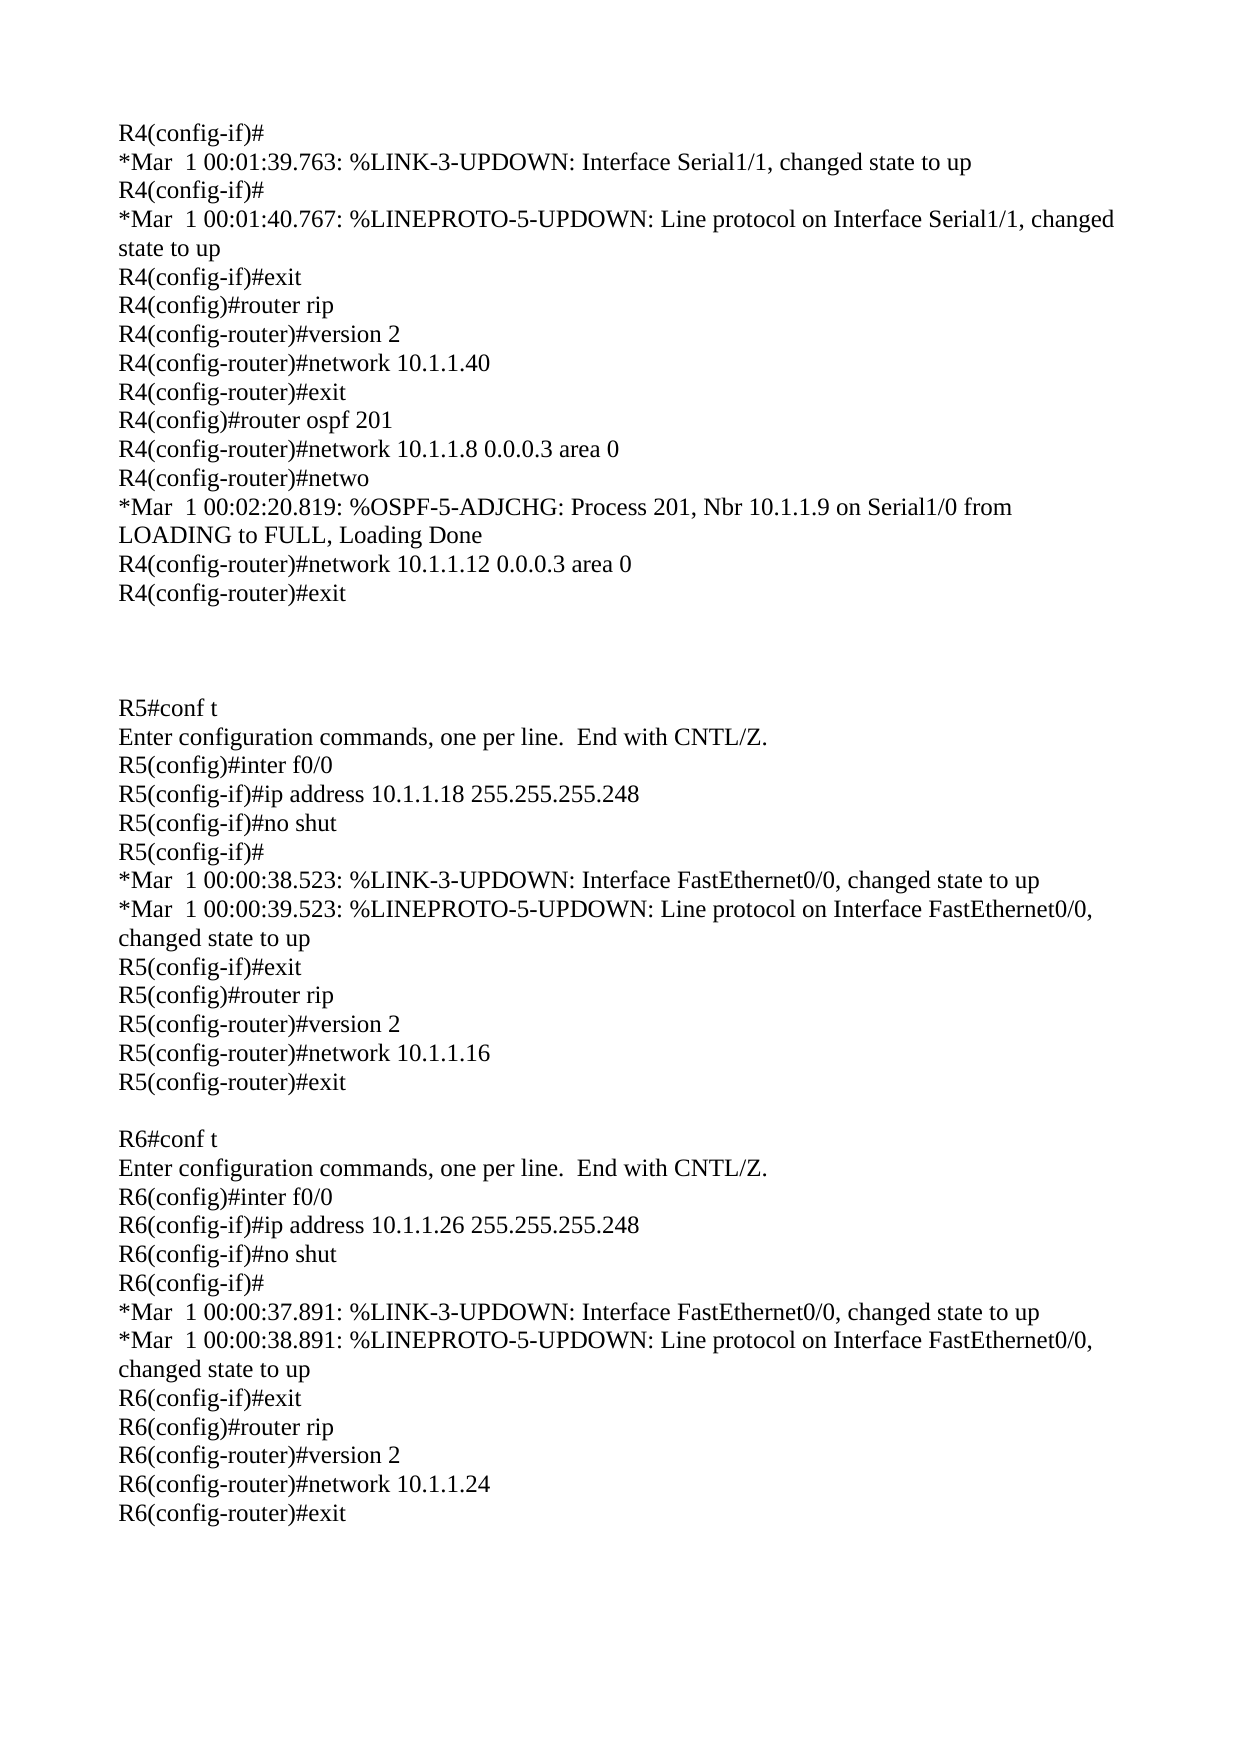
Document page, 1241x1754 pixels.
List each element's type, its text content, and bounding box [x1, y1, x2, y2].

text R4(config-router)#network 10.1.1.8 0.0.0.3 area 0 [118, 434, 1122, 463]
text *Mar 1 00:00:37.891: %LINK-3-UPDOWN: Interface FastEthernet0/0, changed state to up [118, 1297, 1122, 1326]
text *Mar 1 00:00:39.523: %LINEPROTO-5-UPDOWN: Line protocol on Interface FastEthernet0/0, changed state to up [118, 894, 1122, 952]
text R6(config-router)#version 2 [118, 1441, 1122, 1469]
text *Mar 1 00:00:38.891: %LINEPROTO-5-UPDOWN: Line protocol on Interface FastEthernet0/0, changed state to up [118, 1326, 1122, 1383]
text R5(config-if)#exit [118, 952, 1122, 981]
text R6(config-router)#exit [118, 1498, 1122, 1527]
text Enter configuration commands, one per line. End with CNTL/Z. [118, 722, 1122, 751]
text R4(config)#router ospf 201 [118, 406, 1122, 434]
text R4(config)#router rip [118, 291, 1122, 319]
text *Mar 1 00:02:20.819: %OSPF-5-ADJCHG: Process 201, Nbr 10.1.1.9 on Serial1/0 from LOADING to FULL, Loading Done [118, 492, 1122, 549]
text R6(config-if)#ip address 10.1.1.26 255.255.255.248 [118, 1211, 1122, 1239]
text R4(config-router)#exit [118, 578, 1122, 607]
text *Mar 1 00:00:38.523: %LINK-3-UPDOWN: Interface FastEthernet0/0, changed state to up [118, 866, 1122, 894]
text R4(config-router)#network 10.1.1.12 0.0.0.3 area 0 [118, 549, 1122, 578]
text R6(config-if)#no shut [118, 1239, 1122, 1268]
text *Mar 1 00:01:39.763: %LINK-3-UPDOWN: Interface Serial1/1, changed state to up [118, 147, 1122, 176]
text R5(config-router)#version 2 [118, 1009, 1122, 1038]
text R4(config-router)#network 10.1.1.40 [118, 348, 1122, 377]
text R5(config)#router rip [118, 981, 1122, 1009]
text R6(config-if)# [118, 1268, 1122, 1297]
text R4(config-if)# [118, 176, 1122, 204]
text R6(config-if)#exit [118, 1383, 1122, 1412]
text R5(config-router)#network 10.1.1.16 [118, 1038, 1122, 1067]
text R5(config-router)#exit [118, 1067, 1122, 1096]
text R4(config-router)#netwo [118, 463, 1122, 492]
text R5(config-if)#ip address 10.1.1.18 255.255.255.248 [118, 779, 1122, 808]
text Enter configuration commands, one per line. End with CNTL/Z. [118, 1153, 1122, 1182]
text *Mar 1 00:01:40.767: %LINEPROTO-5-UPDOWN: Line protocol on Interface Serial1/1, changed state to up [118, 204, 1122, 262]
text R5(config-if)#no shut [118, 808, 1122, 837]
text R6(config)#inter f0/0 [118, 1182, 1122, 1211]
text R5(config-if)# [118, 837, 1122, 866]
text R4(config-router)#version 2 [118, 319, 1122, 348]
text R4(config-router)#exit [118, 377, 1122, 406]
text R5#conf t [118, 693, 1122, 722]
text R5(config)#inter f0/0 [118, 751, 1122, 779]
text R4(config-if)#exit [118, 262, 1122, 291]
text R4(config-if)# [118, 118, 1122, 147]
text R6(config-router)#network 10.1.1.24 [118, 1469, 1122, 1498]
text R6(config)#router rip [118, 1412, 1122, 1441]
text R6#conf t [118, 1124, 1122, 1153]
